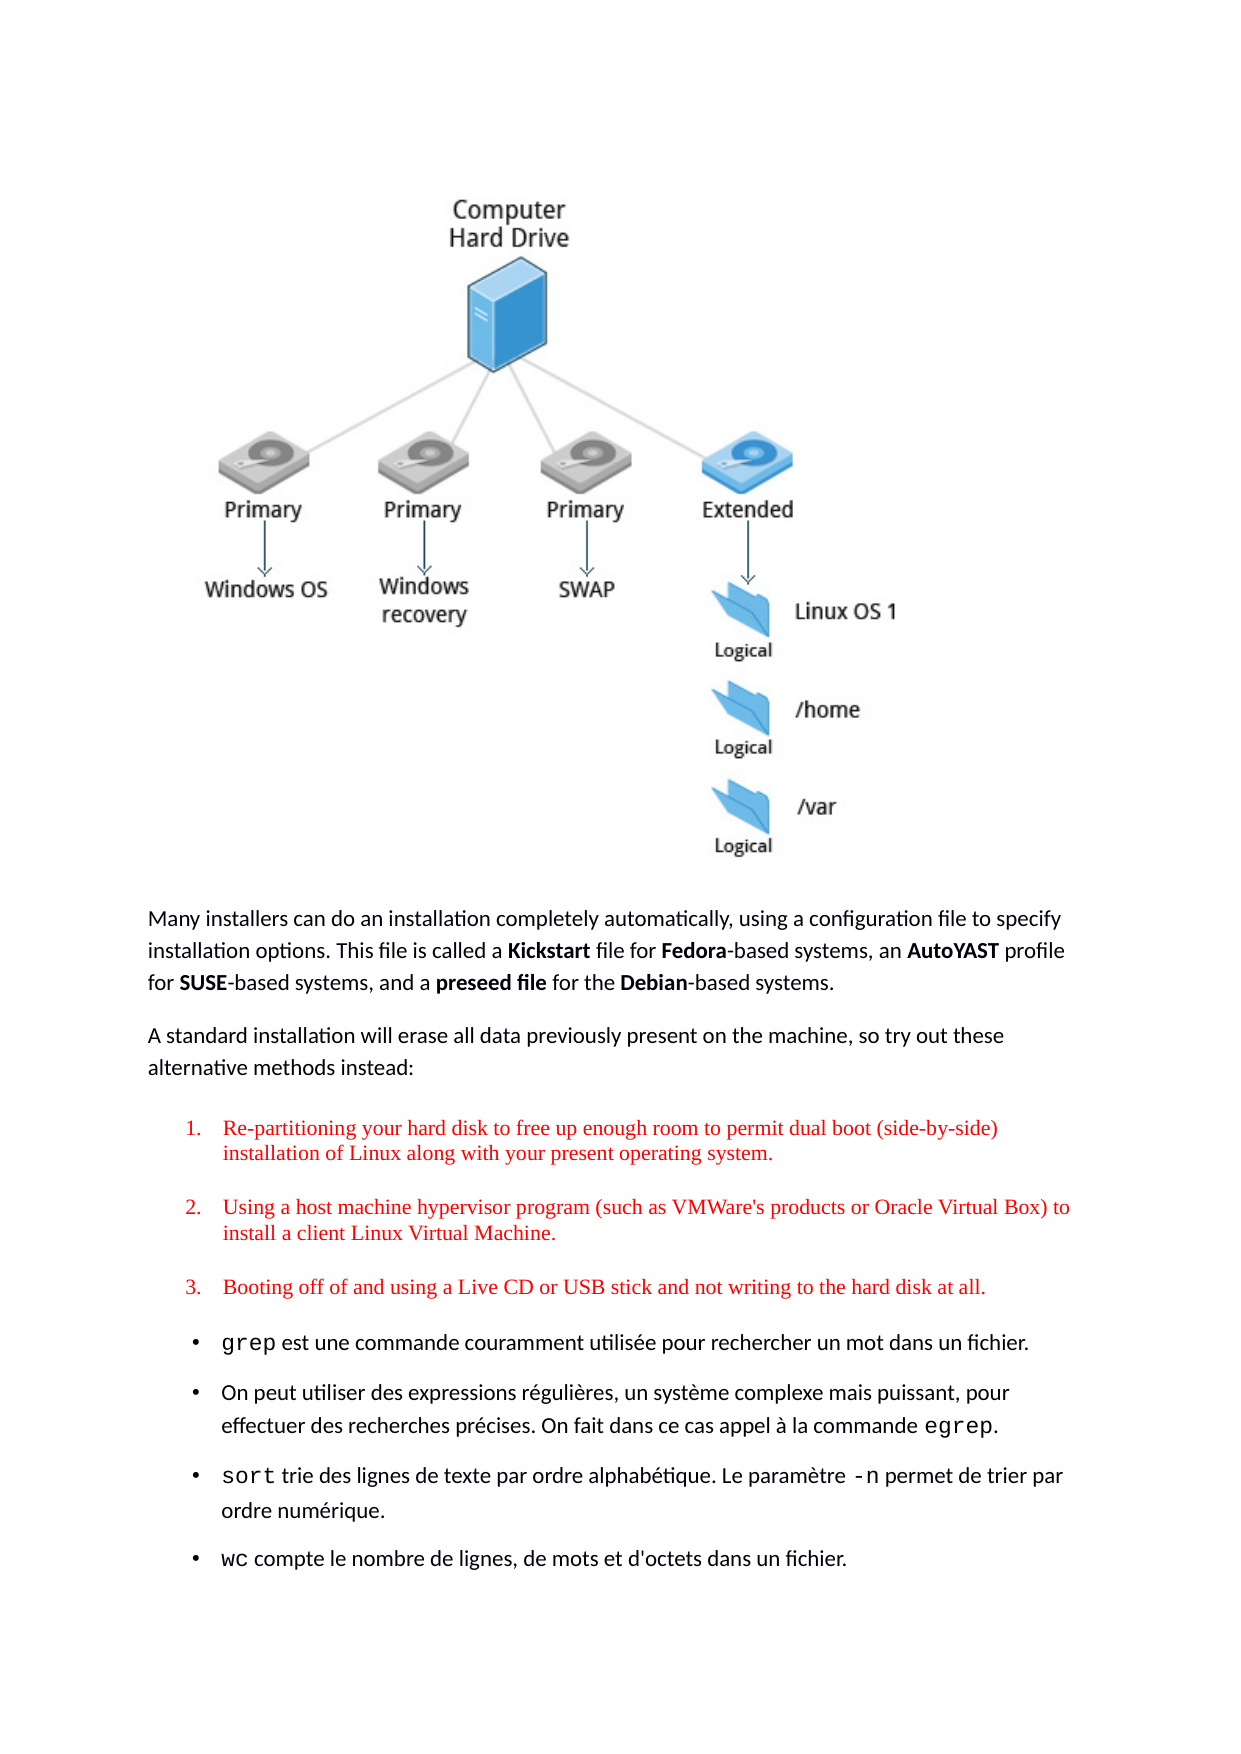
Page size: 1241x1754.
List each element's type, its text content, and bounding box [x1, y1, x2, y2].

text Many installers can do an installation completely automatically, using a configuration file to specify installation options. This file is called a Kickstart file for Fedora-based systems, an AutoYAST profile for SUSE-based systems, and a preseed file for the Debian-based systems. [148, 904, 1093, 996]
list Re-partitioning your hard disk to free up enough room to permit dual boot (side-by-side) installation of Linux along with your present operating system. [185, 1115, 1093, 1165]
text A standard installation will erase all data previously present on the machine, so try out these alternative methods instead: [148, 1021, 1093, 1081]
list grep est une commande couramment utilisée pour rechercher un mot dans un fichier. [192, 1328, 1093, 1357]
list On peut utiliser des expressions régulières, un système complexe mais puissant, pour effectuer des recherches précises. On fait dans ce cas appel à la commande egrep. [192, 1378, 1093, 1441]
list wc compte le nombre de lignes, de mots et d'octets dans un fichier. [192, 1544, 1093, 1573]
list Booting off of and using a Live CD or USB stick and not writing to the hard disk at all. [185, 1274, 1093, 1299]
list Using a host machine hypervisor program (such as VMWare's products or Oracle Virtual Box) to install a client Linux Virtual Machine. [185, 1194, 1093, 1245]
picture [147, 147, 965, 879]
list sort trie des lignes de texte par ordre alphabétique. Le paramètre -n permet de trier par ordre numérique. [192, 1461, 1093, 1524]
